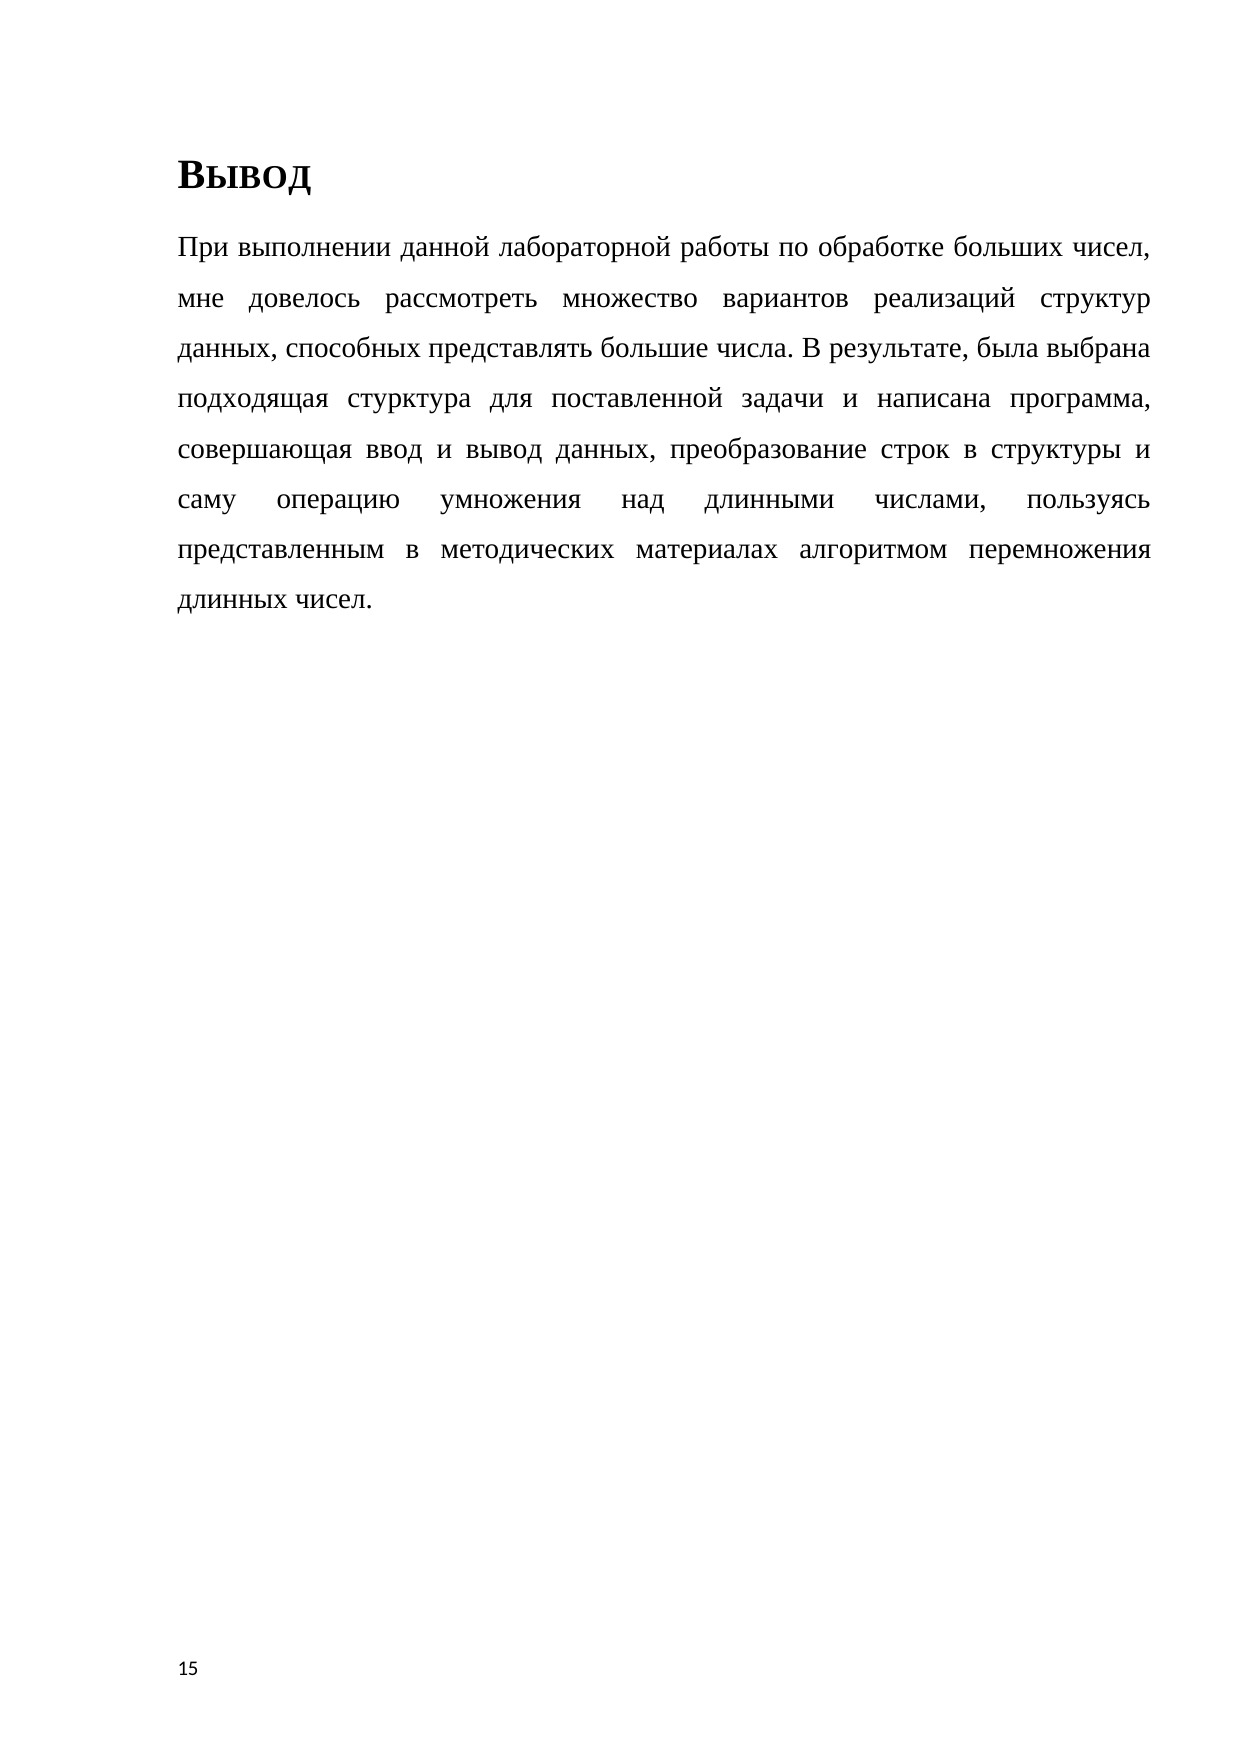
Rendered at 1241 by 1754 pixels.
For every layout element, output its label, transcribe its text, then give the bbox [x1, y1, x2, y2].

subtitle Вывод [177, 149, 1152, 197]
list При выполнении данной лабораторной работы по обработке больших чисел, мне довелось рассмотреть множество вариантов реализаций структур данных, способных представлять большие числа. В результате, была выбрана подходящая стурктура для поставленной задачи и написана программа, совершающая ввод и вывод данных, преобразование строк в структуры и саму операцию умножения над длинными числами, пользуясь представленным в методических материалах алгоритмом перемножения длинных чисел. [177, 229, 1152, 615]
